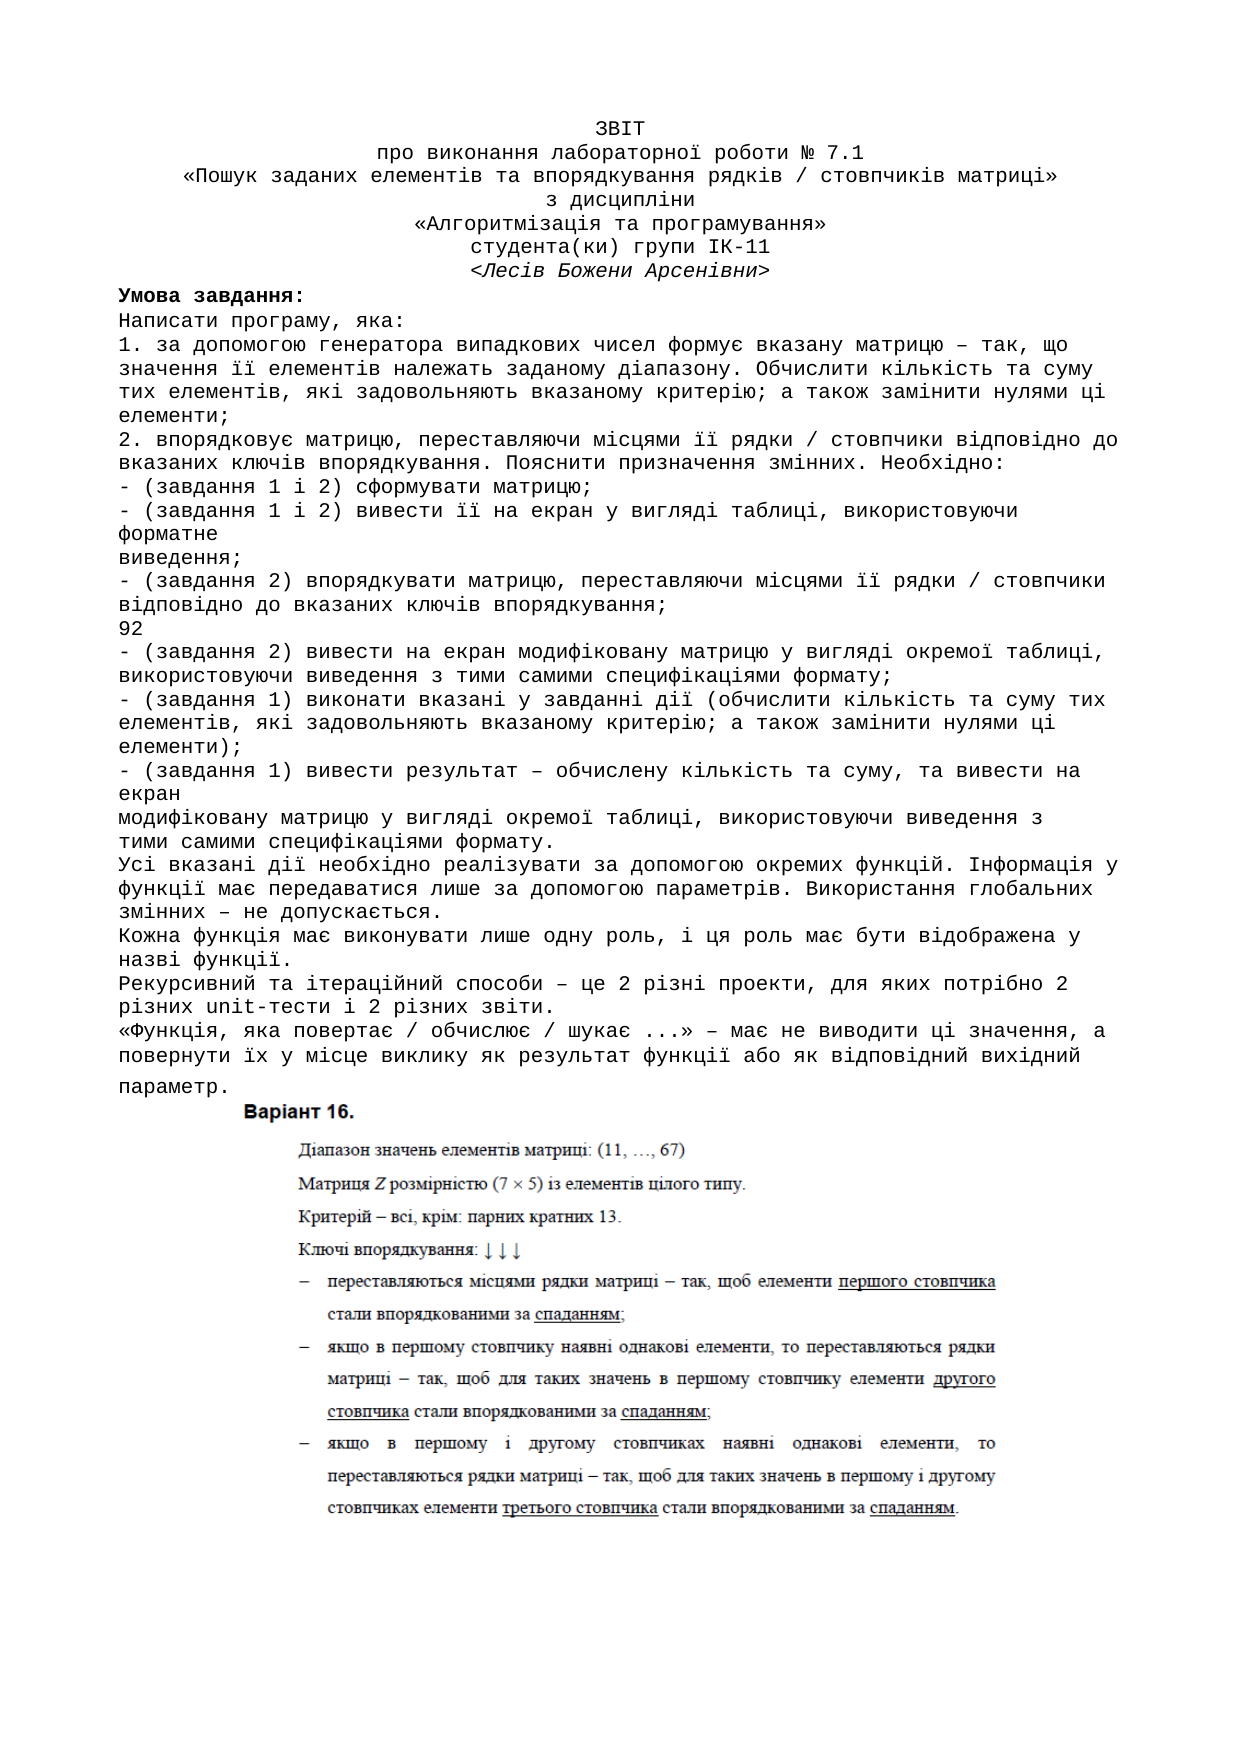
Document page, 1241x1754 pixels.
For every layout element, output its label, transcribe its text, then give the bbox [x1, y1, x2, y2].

text вказаних ключів впорядкування. Пояснити призначення змінних. Необхідно: [118, 452, 1122, 476]
text Кожна функція має виконувати лише одну роль, і ця роль має бути відображена у назві функції. [118, 925, 1122, 972]
text Рекурсивний та ітераційний способи – це 2 різні проекти, для яких потрібно 2 різних unit-тести і 2 різних звіти. [118, 972, 1122, 1020]
text Умова завдання: [118, 285, 1122, 309]
text «Алгоритмізація та програмування» [118, 213, 1122, 236]
text <Лесів Божени Арсенівни> [118, 260, 1122, 284]
text використовуючи виведення з тими самими специфікаціями формату; [118, 665, 1122, 689]
text модифіковану матрицю у вигляді окремої таблиці, використовуючи виведення з [118, 807, 1122, 831]
text ЗВІТ [118, 118, 1122, 142]
text тих елементів, які задовольняють вказаному критерію; а також замінити нулями ці [118, 381, 1122, 405]
text елементи; [118, 405, 1122, 429]
text - (завдання 2) вивести на екран модифіковану матрицю у вигляді окремої таблиці, [118, 641, 1122, 665]
picture [242, 1102, 998, 1523]
text з дисципліни [118, 189, 1122, 213]
text значення її елементів належать заданому діапазону. Обчислити кількість та суму [118, 358, 1122, 381]
text виведення; [118, 547, 1122, 571]
text «Пошук заданих елементів та впорядкування рядків / стовпчиків матриці» [118, 165, 1122, 189]
text 1. за допомогою генератора випадкових чисел формує вказану матрицю – так, що [118, 334, 1122, 358]
text елементів, які задовольняють вказаному критерію; а також замінити нулями ці [118, 712, 1122, 736]
text тими самими специфікаціями формату. [118, 831, 1122, 854]
text - (завдання 1 і 2) сформувати матрицю; [118, 476, 1122, 499]
text студента(ки) групи ІК-11 [118, 236, 1122, 260]
text Усі вказані дії необхідно реалізувати за допомогою окремих функцій. Інформація у функції має передаватися лише за допомогою параметрів. Використання глобальних змінних – не допускається. [118, 854, 1122, 925]
text відповідно до вказаних ключів впорядкування; [118, 594, 1122, 618]
text - (завдання 1) вивести результат – обчислену кількість та суму, та вивести на екран [118, 760, 1122, 807]
text 2. впорядковує матрицю, переставляючи місцями її рядки / стовпчики відповідно до [118, 429, 1122, 452]
text про виконання лабораторної роботи № 7.1 [118, 142, 1122, 165]
text елементи); [118, 736, 1122, 760]
text - (завдання 1 і 2) вивести її на екран у вигляді таблиці, використовуючи форматне [118, 499, 1122, 547]
text - (завдання 1) виконати вказані у завданні дії (обчислити кількість та суму тих [118, 689, 1122, 712]
text 92 [118, 618, 1122, 641]
text - (завдання 2) впорядкувати матрицю, переставляючи місцями її рядки / стовпчики [118, 571, 1122, 594]
text Написати програму, яка: [118, 310, 1122, 334]
text «Функція, яка повертає / обчислює / шукає ...» – має не виводити ці значення, а повернути їх у місце виклику як результат функції або як відповідний вихідний параметр. [118, 1020, 1122, 1100]
